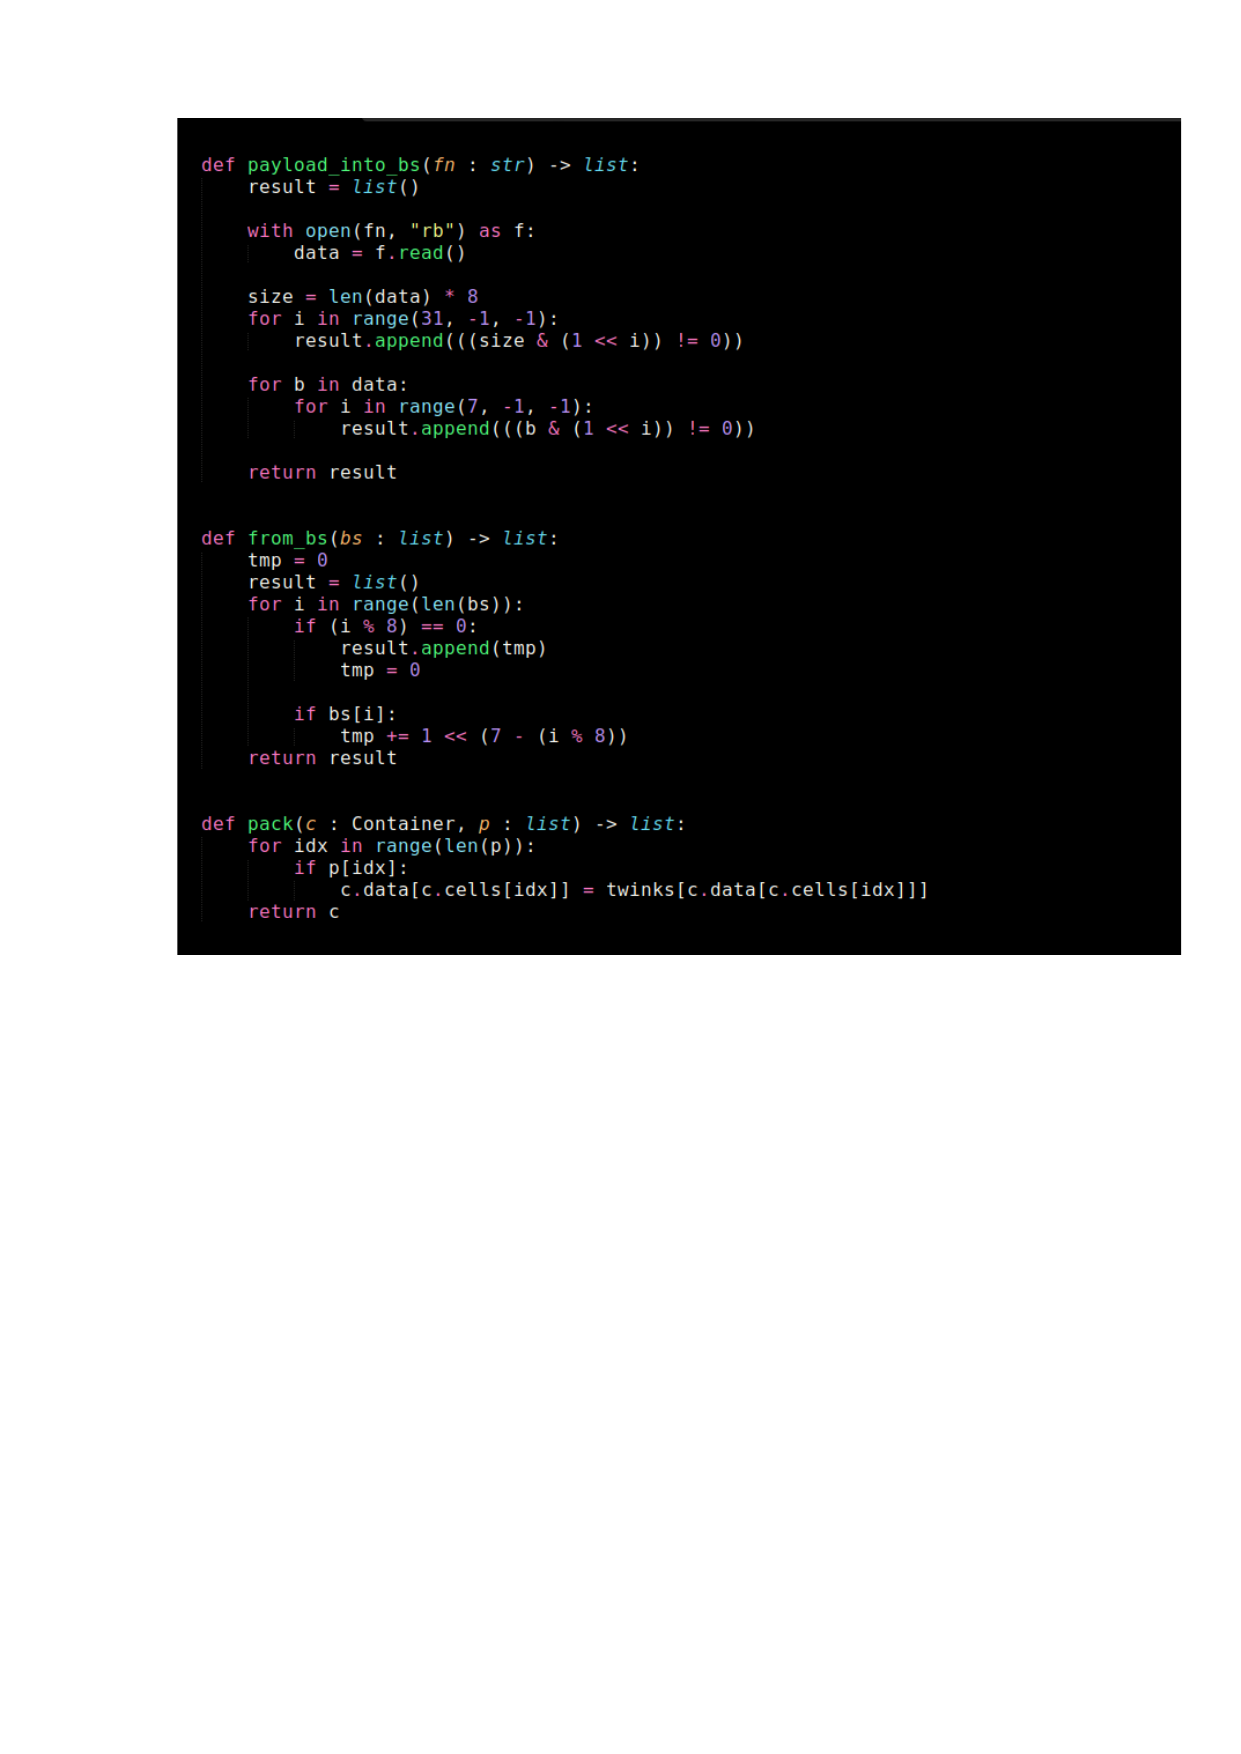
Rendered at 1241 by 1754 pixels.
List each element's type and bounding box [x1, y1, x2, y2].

picture [177, 118, 1182, 955]
